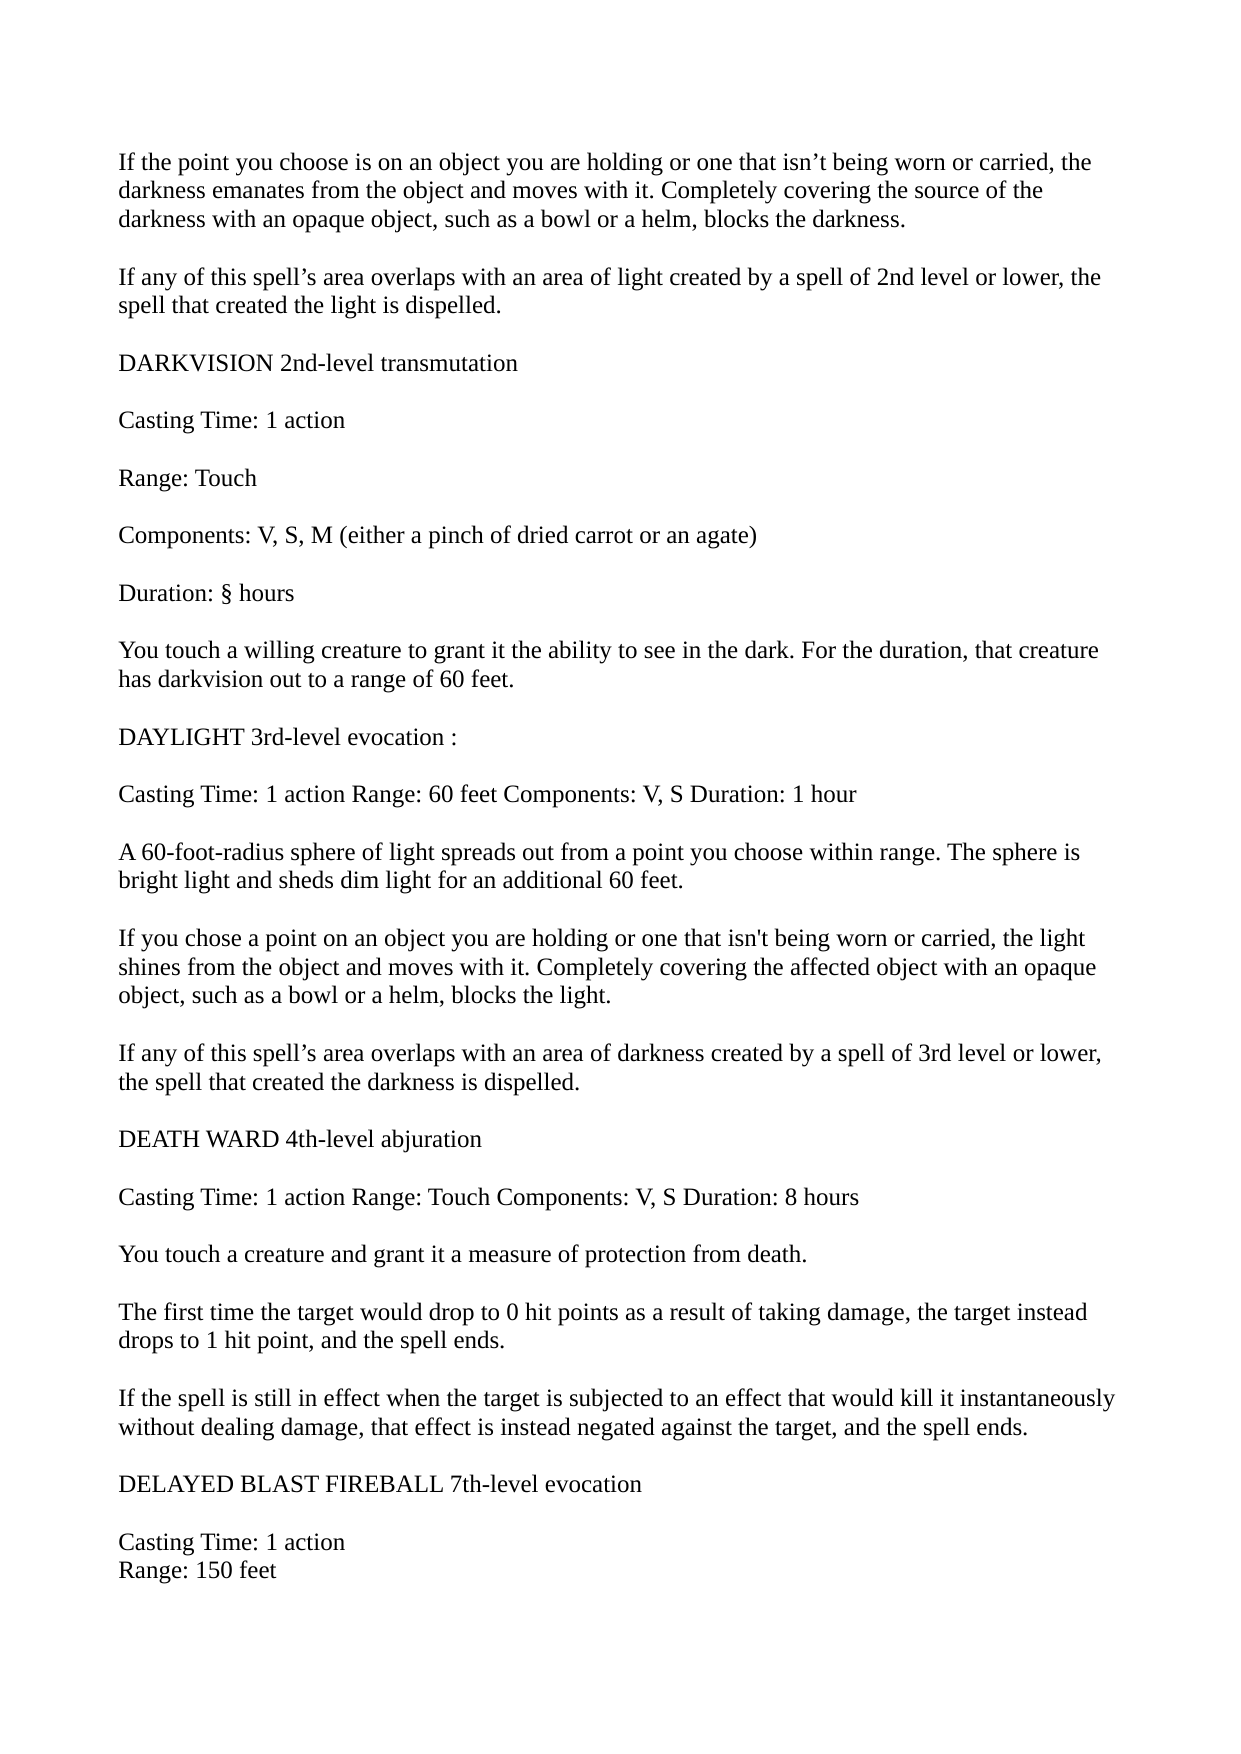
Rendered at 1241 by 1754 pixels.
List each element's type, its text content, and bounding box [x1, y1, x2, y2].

text Casting Time: 1 action Range: 60 feet Components: V, S Duration: 1 hour [118, 779, 1122, 808]
text Duration: § hours [118, 578, 1122, 607]
text DELAYED BLAST FIREBALL 7th-level evocation [118, 1469, 1122, 1498]
text If the spell is still in effect when the target is subjected to an effect that would kill it instantaneously without dealing damage, that effect is instead negated against the target, and the spell ends. [118, 1383, 1122, 1441]
text DARKVISION 2nd-level transmutation [118, 348, 1122, 377]
text If any of this spell’s area overlaps with an area of light created by a spell of 2nd level or lower, the spell that created the light is dispelled. [118, 262, 1122, 319]
text If you chose a point on an object you are holding or one that isn't being worn or carried, the light shines from the object and moves with it. Completely covering the affected object with an opaque object, such as a bowl or a helm, blocks the light. [118, 923, 1122, 1009]
text DAYLIGHT 3rd-level evocation : [118, 722, 1122, 751]
text Casting Time: 1 action [118, 1527, 1122, 1556]
text If the point you choose is on an object you are holding or one that isn’t being worn or carried, the darkness emanates from the object and moves with it. Completely covering the source of the darkness with an opaque object, such as a bowl or a helm, blocks the darkness. [118, 147, 1122, 233]
text Range: Touch [118, 463, 1122, 492]
text Range: 150 feet [118, 1556, 1122, 1584]
text You touch a creature and grant it a measure of protection from death. [118, 1239, 1122, 1268]
text If any of this spell’s area overlaps with an area of darkness created by a spell of 3rd level or lower, the spell that created the darkness is dispelled. [118, 1038, 1122, 1096]
text Casting Time: 1 action [118, 406, 1122, 434]
text You touch a willing creature to grant it the ability to see in the dark. For the duration, that creature has darkvision out to a range of 60 feet. [118, 636, 1122, 693]
text DEATH WARD 4th-level abjuration [118, 1124, 1122, 1153]
text Components: V, S, M (either a pinch of dried carrot or an agate) [118, 521, 1122, 549]
text Casting Time: 1 action Range: Touch Components: V, S Duration: 8 hours [118, 1182, 1122, 1211]
text A 60-foot-radius sphere of light spreads out from a point you choose within range. The sphere is bright light and sheds dim light for an additional 60 feet. [118, 837, 1122, 894]
text The first time the target would drop to 0 hit points as a result of taking damage, the target instead drops to 1 hit point, and the spell ends. [118, 1297, 1122, 1354]
